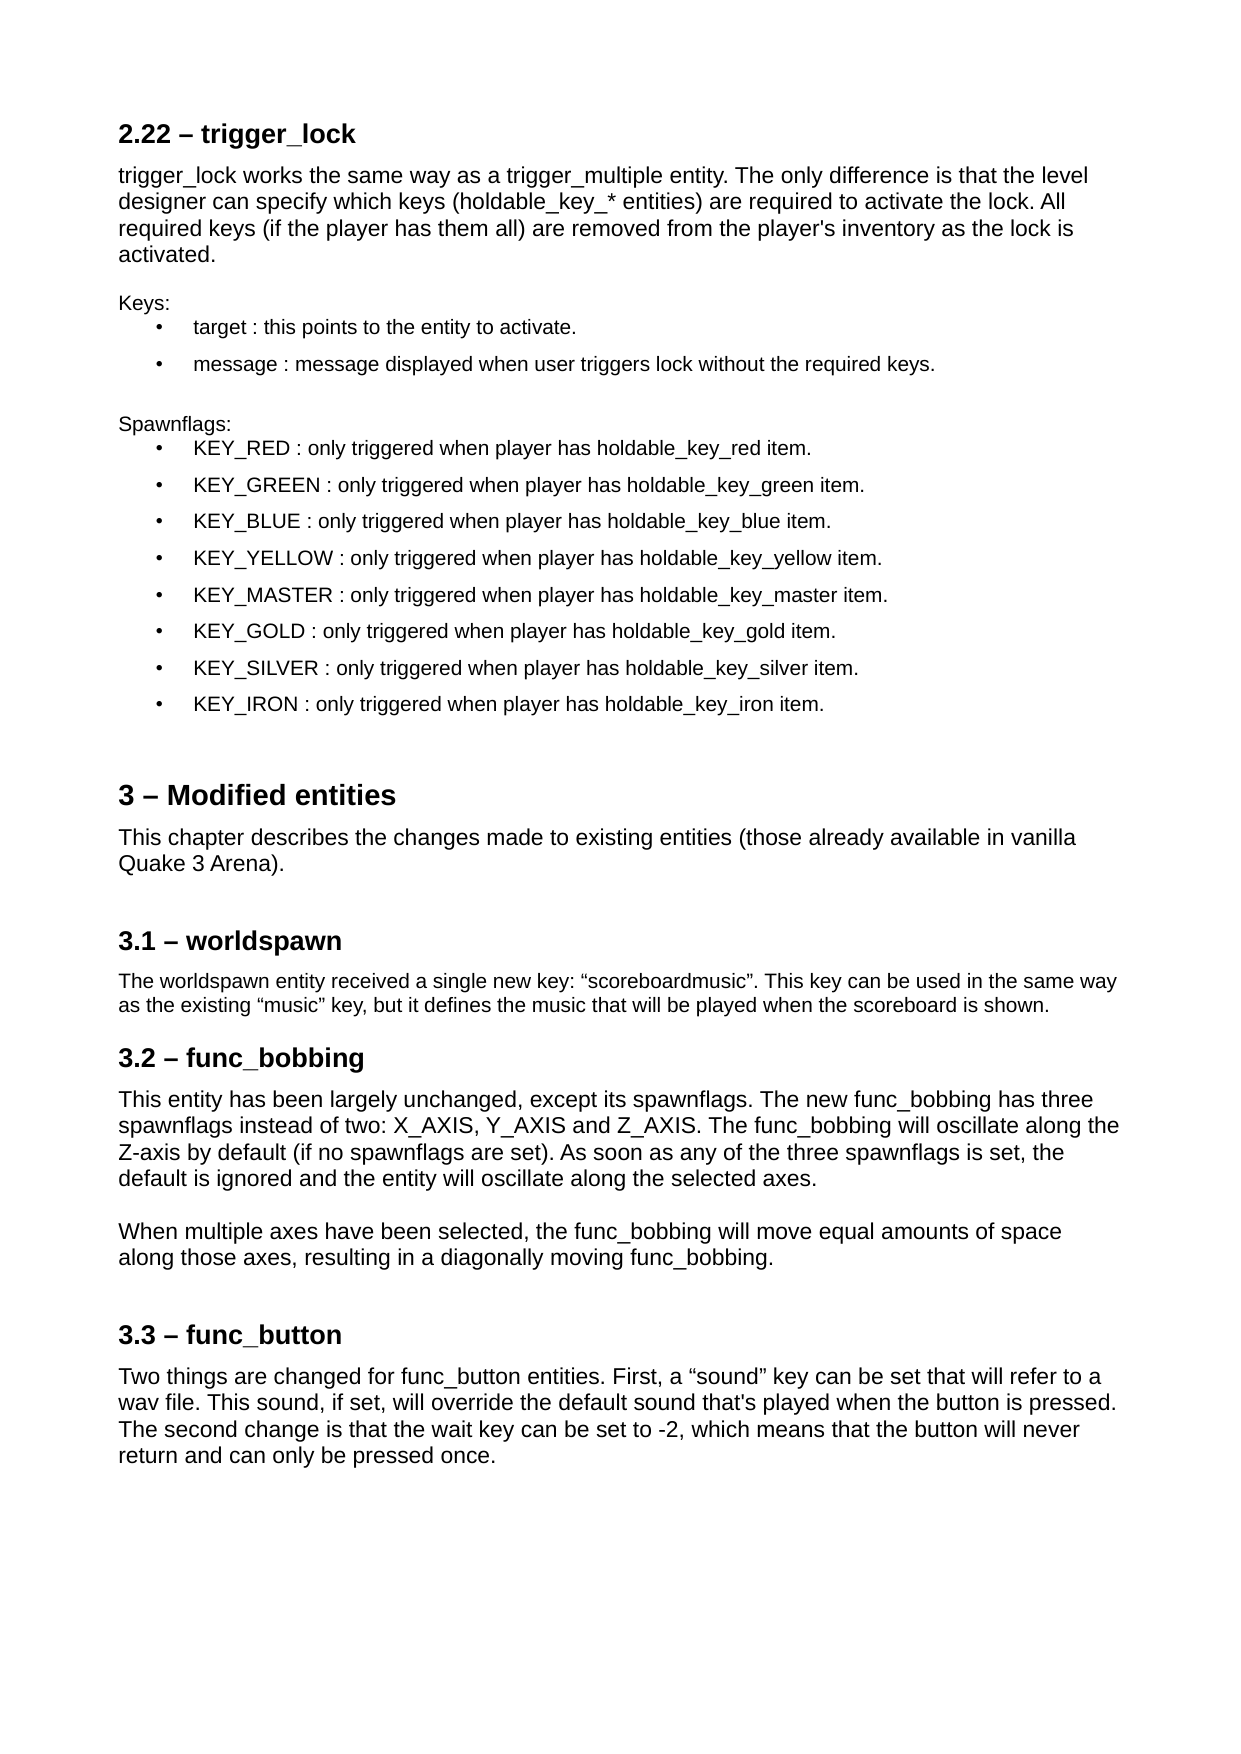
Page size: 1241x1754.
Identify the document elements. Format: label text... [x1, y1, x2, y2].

list message : message displayed when user triggers lock without the required keys. [156, 352, 1122, 376]
text Spawnflags: [118, 412, 1122, 436]
list KEY_GREEN : only triggered when player has holdable_key_green item. [156, 473, 1122, 497]
list KEY_SILVER : only triggered when player has holdable_key_silver item. [156, 656, 1122, 680]
list KEY_BLUE : only triggered when player has holdable_key_blue item. [156, 509, 1122, 533]
subtitle 3.2 – func_bobbing [118, 1042, 1122, 1073]
subtitle 3 – Modified entities [118, 778, 1122, 811]
text The worldspawn entity received a single new key: “scoreboardmusic”. This key can be used in the same way as the existing “music” key, but it defines the music that will be played when the scoreboard is shown. [118, 969, 1122, 1017]
text Two things are changed for func_button entities. First, a “sound” key can be set that will refer to a wav file. This sound, if set, will override the default sound that's played when the button is pressed. [118, 1363, 1122, 1416]
list KEY_YELLOW : only triggered when player has holdable_key_yellow item. [156, 546, 1122, 570]
subtitle 2.22 – trigger_lock [118, 118, 1122, 149]
text The second change is that the wait key can be set to -2, which means that the button will never return and can only be pressed once. [118, 1416, 1122, 1468]
text When multiple axes have been selected, the func_bobbing will move equal amounts of space along those axes, resulting in a diagonally moving func_bobbing. [118, 1218, 1122, 1270]
text This entity has been largely unchanged, except its spawnflags. The new func_bobbing has three spawnflags instead of two: X_AXIS, Y_AXIS and Z_AXIS. The func_bobbing will oscillate along the Z-axis by default (if no spawnflags are set). As soon as any of the three spawnflags is set, the default is ignored and the entity will oscillate along the selected axes. [118, 1086, 1122, 1191]
list target : this points to the entity to activate. [156, 315, 1122, 339]
list KEY_MASTER : only triggered when player has holdable_key_master item. [156, 582, 1122, 607]
text trigger_lock works the same way as a trigger_multiple entity. The only difference is that the level designer can specify which keys (holdable_key_* entities) are required to activate the lock. All required keys (if the player has them all) are removed from the player's inventory as the lock is activated. [118, 162, 1122, 267]
subtitle 3.1 – worldspawn [118, 925, 1122, 957]
subtitle 3.3 – func_button [118, 1319, 1122, 1351]
list KEY_IRON : only triggered when player has holdable_key_iron item. [156, 692, 1122, 716]
list KEY_RED : only triggered when player has holdable_key_red item. [156, 436, 1122, 460]
list KEY_GOLD : only triggered when player has holdable_key_gold item. [156, 619, 1122, 643]
text This chapter describes the changes made to existing entities (those already available in vanilla Quake 3 Arena). [118, 824, 1122, 876]
text Keys: [118, 291, 1122, 315]
